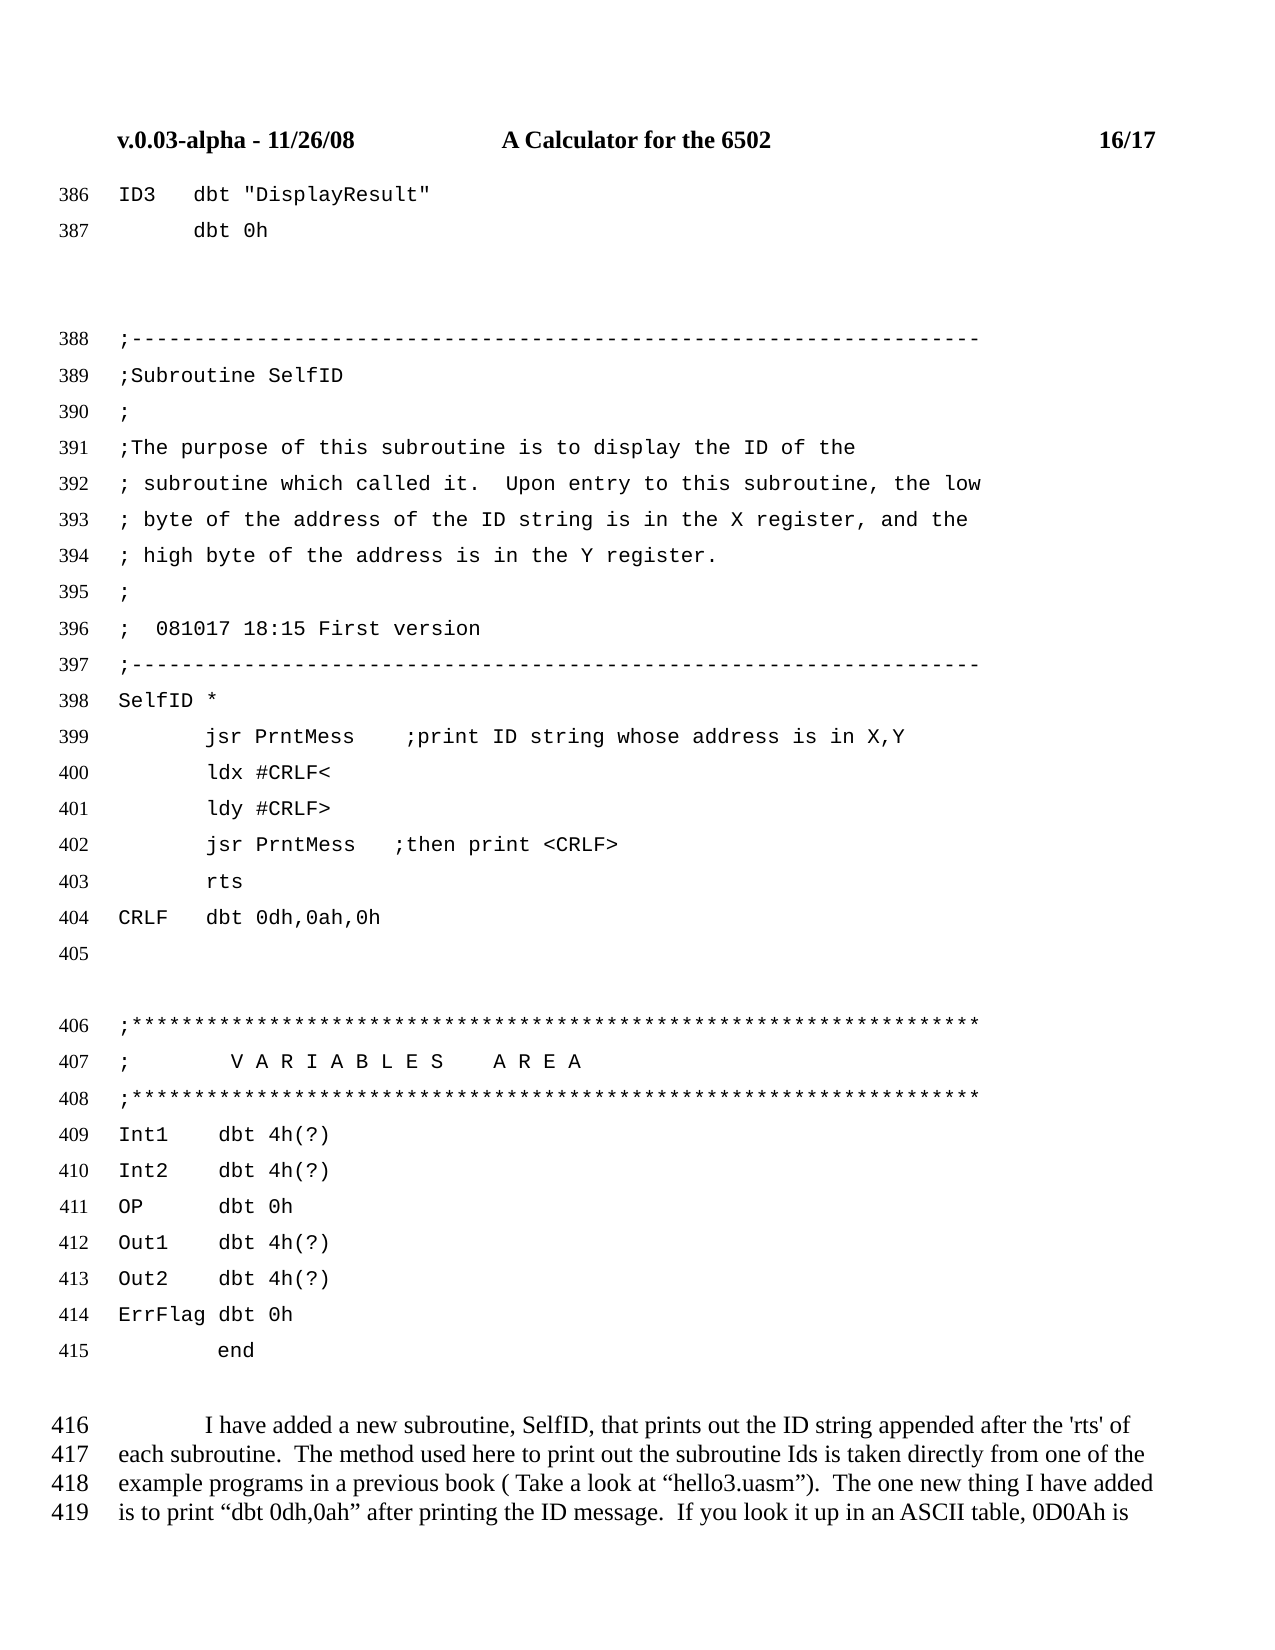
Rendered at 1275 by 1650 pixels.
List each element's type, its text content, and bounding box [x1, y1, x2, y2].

text ldx #CRLF< [118, 762, 1157, 786]
text CRLF dbt 0dh,0ah,0h [118, 907, 1157, 930]
text Int2 dbt 4h(?) [118, 1160, 1157, 1183]
text Out1 dbt 4h(?) [118, 1232, 1157, 1256]
text ;******************************************************************** [118, 1087, 1157, 1111]
text ID3 dbt "DisplayResult" [118, 184, 1157, 207]
text ; subroutine which called it. Upon entry to this subroutine, the low [118, 473, 1157, 497]
text end [118, 1341, 1157, 1364]
text ;-------------------------------------------------------------------- [118, 654, 1157, 677]
text ;-------------------------------------------------------------------- [118, 328, 1157, 352]
text ; [118, 581, 1157, 605]
text ; 081017 18:15 First version [118, 618, 1157, 641]
text rts [118, 871, 1157, 894]
text ldy #CRLF> [118, 798, 1157, 822]
text OP dbt 0h [118, 1196, 1157, 1219]
text SelfID * [118, 690, 1157, 713]
text Int1 dbt 4h(?) [118, 1124, 1157, 1147]
text jsr PrntMess ;print ID string whose address is in X,Y [118, 726, 1157, 750]
text ; V A R I A B L E S A R E A [118, 1051, 1157, 1075]
text ;The purpose of this subroutine is to display the ID of the [118, 437, 1157, 461]
text ; high byte of the address is in the Y register. [118, 545, 1157, 569]
text ErrFlag dbt 0h [118, 1304, 1157, 1328]
text ; [118, 401, 1157, 424]
text jsr PrntMess ;then print <CRLF> [118, 834, 1157, 858]
text ;Subroutine SelfID [118, 364, 1157, 388]
text dbt 0h [118, 220, 1157, 244]
text Out2 dbt 4h(?) [118, 1268, 1157, 1292]
text I have added a new subroutine, SelfID, that prints out the ID string appended after the 'rts' of each subroutine. The method used here to print out the subroutine Ids is taken directly from one of the example programs in a previous book ( Take a look at “hello3.uasm”). The one new thing I have added is to print “dbt 0dh,0ah” after printing the ID message. If you look it up in an ASCII table, 0D0Ah is [118, 1410, 1157, 1526]
text ;******************************************************************** [118, 1015, 1157, 1039]
text ; byte of the address of the ID string is in the X register, and the [118, 509, 1157, 533]
